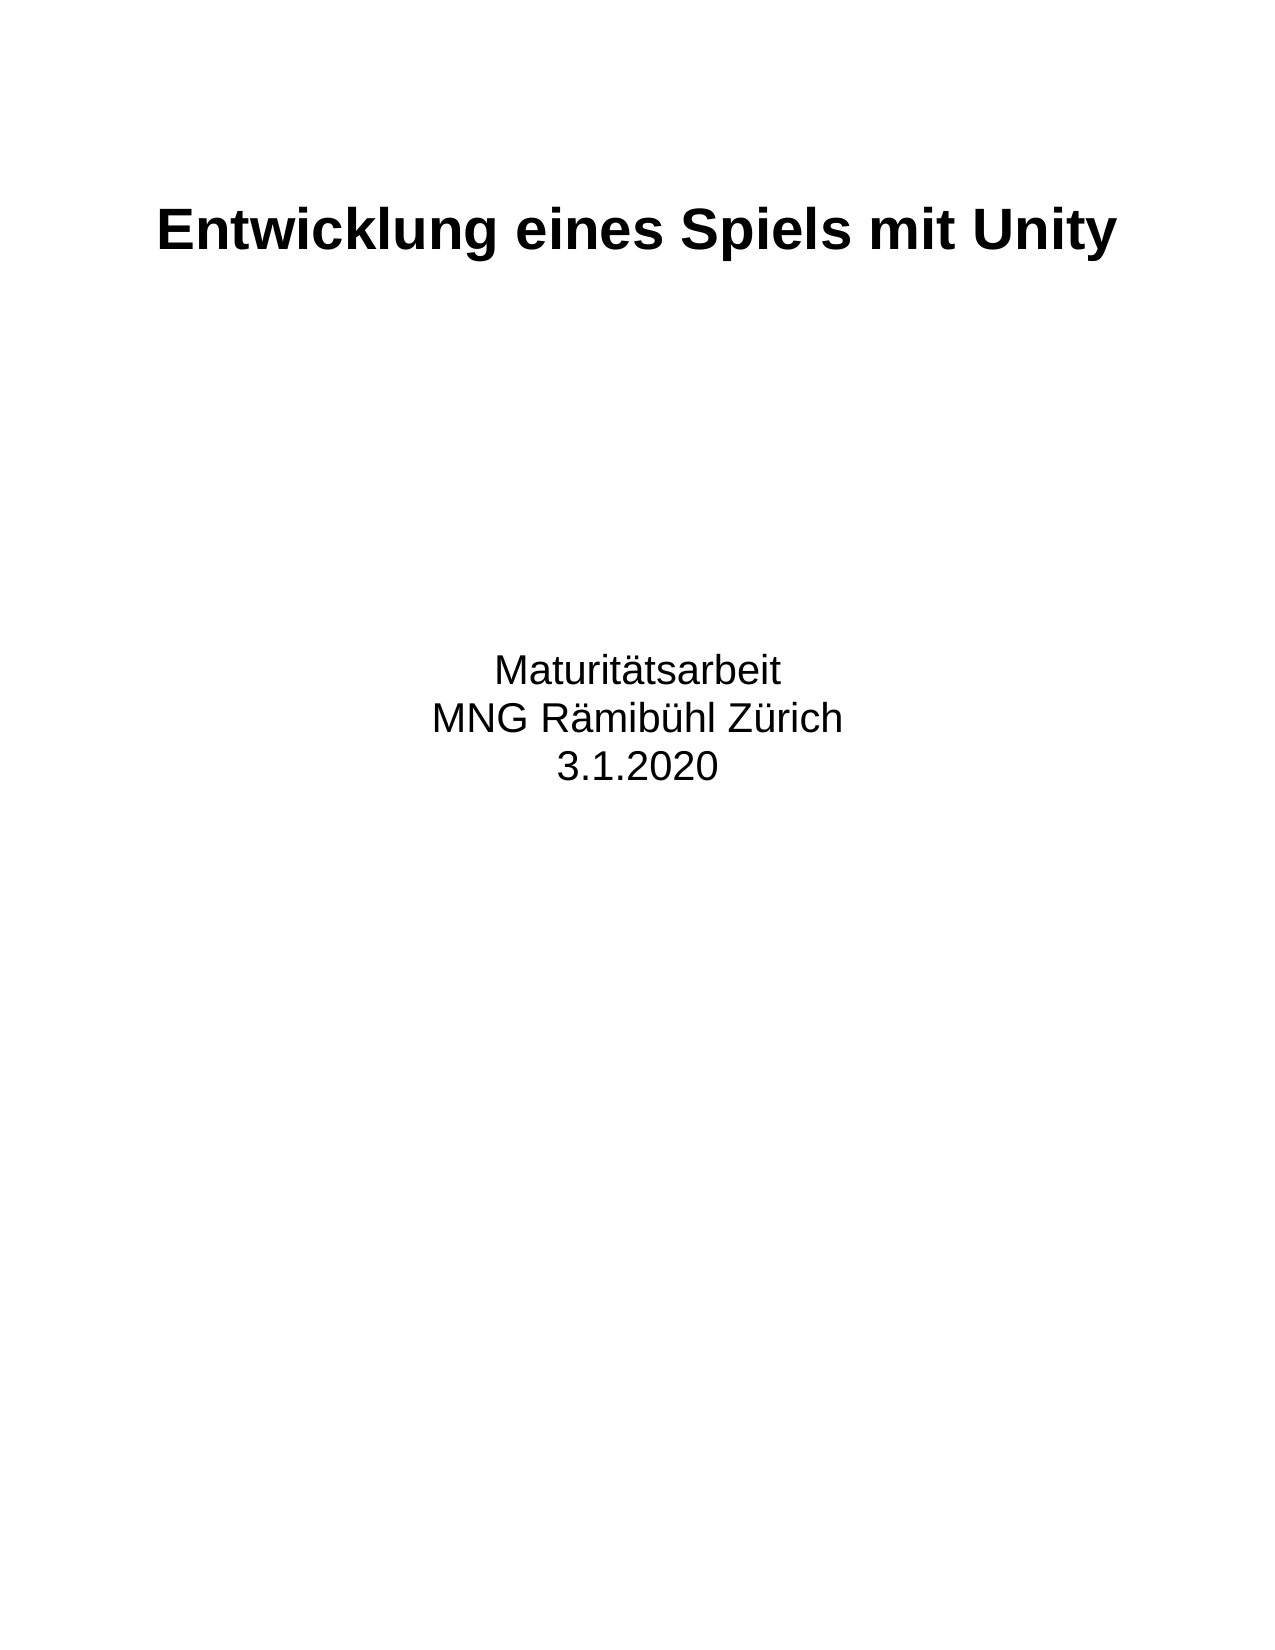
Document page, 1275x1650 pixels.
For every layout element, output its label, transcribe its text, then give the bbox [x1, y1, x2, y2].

text MNG Rämibühl Zürich [118, 693, 1157, 741]
text 3.1.2020 [118, 741, 1157, 789]
text Maturitätsarbeit [118, 645, 1157, 693]
title Entwicklung eines Spiels mit Unity [118, 195, 1157, 262]
